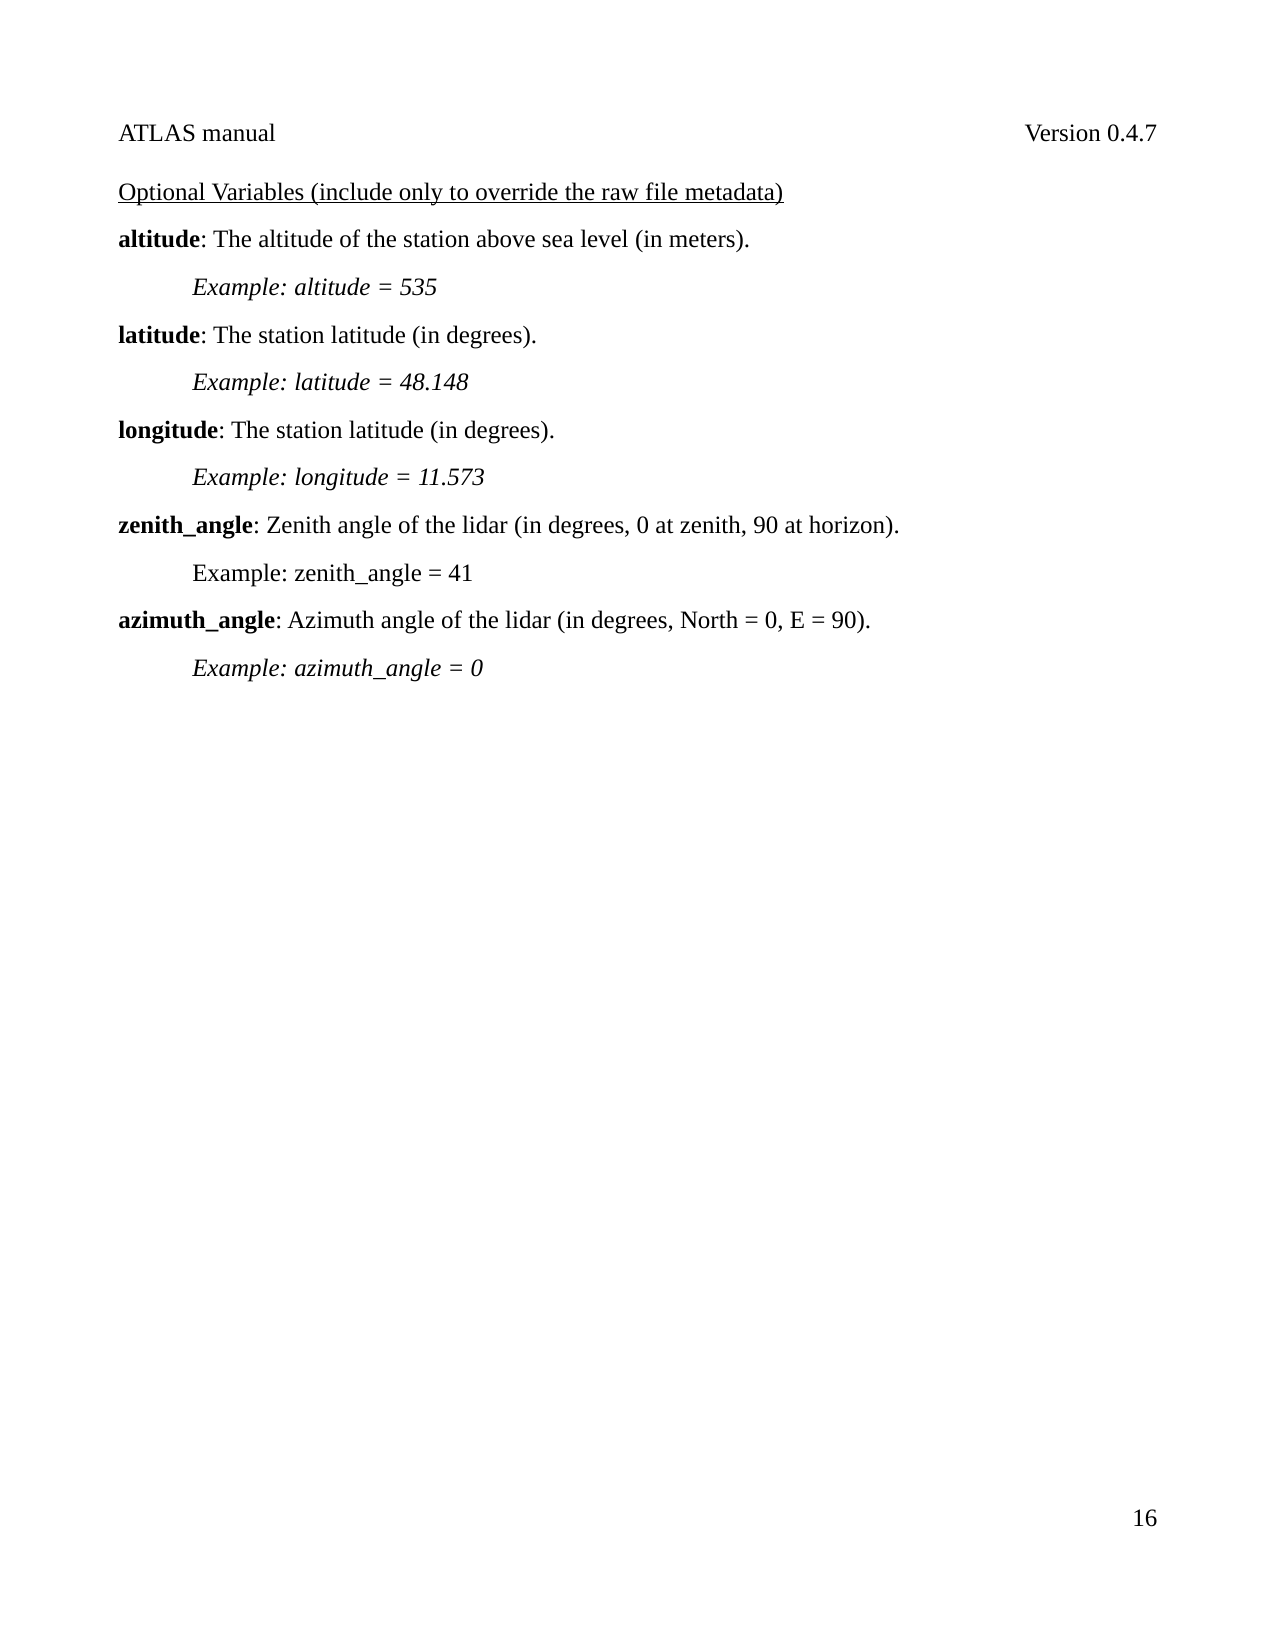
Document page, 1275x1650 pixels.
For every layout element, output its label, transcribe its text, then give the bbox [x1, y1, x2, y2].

text zenith_angle: Zenith angle of the lidar (in degrees, 0 at zenith, 90 at horizon). [118, 510, 1157, 539]
text Example: longitude = 11.573 [118, 462, 1157, 491]
text latitude: The station latitude (in degrees). [118, 320, 1157, 348]
text altitude: The altitude of the station above sea level (in meters). [118, 224, 1157, 253]
text Optional Variables (include only to override the raw file metadata) [118, 177, 1157, 206]
text Example: azimuth_angle = 0 [118, 653, 1157, 682]
text azimuth_angle: Azimuth angle of the lidar (in degrees, North = 0, E = 90). [118, 605, 1157, 634]
text Example: altitude = 535 [118, 272, 1157, 301]
text Example: zenith_angle = 41 [118, 558, 1157, 586]
text longitude: The station latitude (in degrees). [118, 415, 1157, 444]
text Example: latitude = 48.148 [118, 367, 1157, 396]
